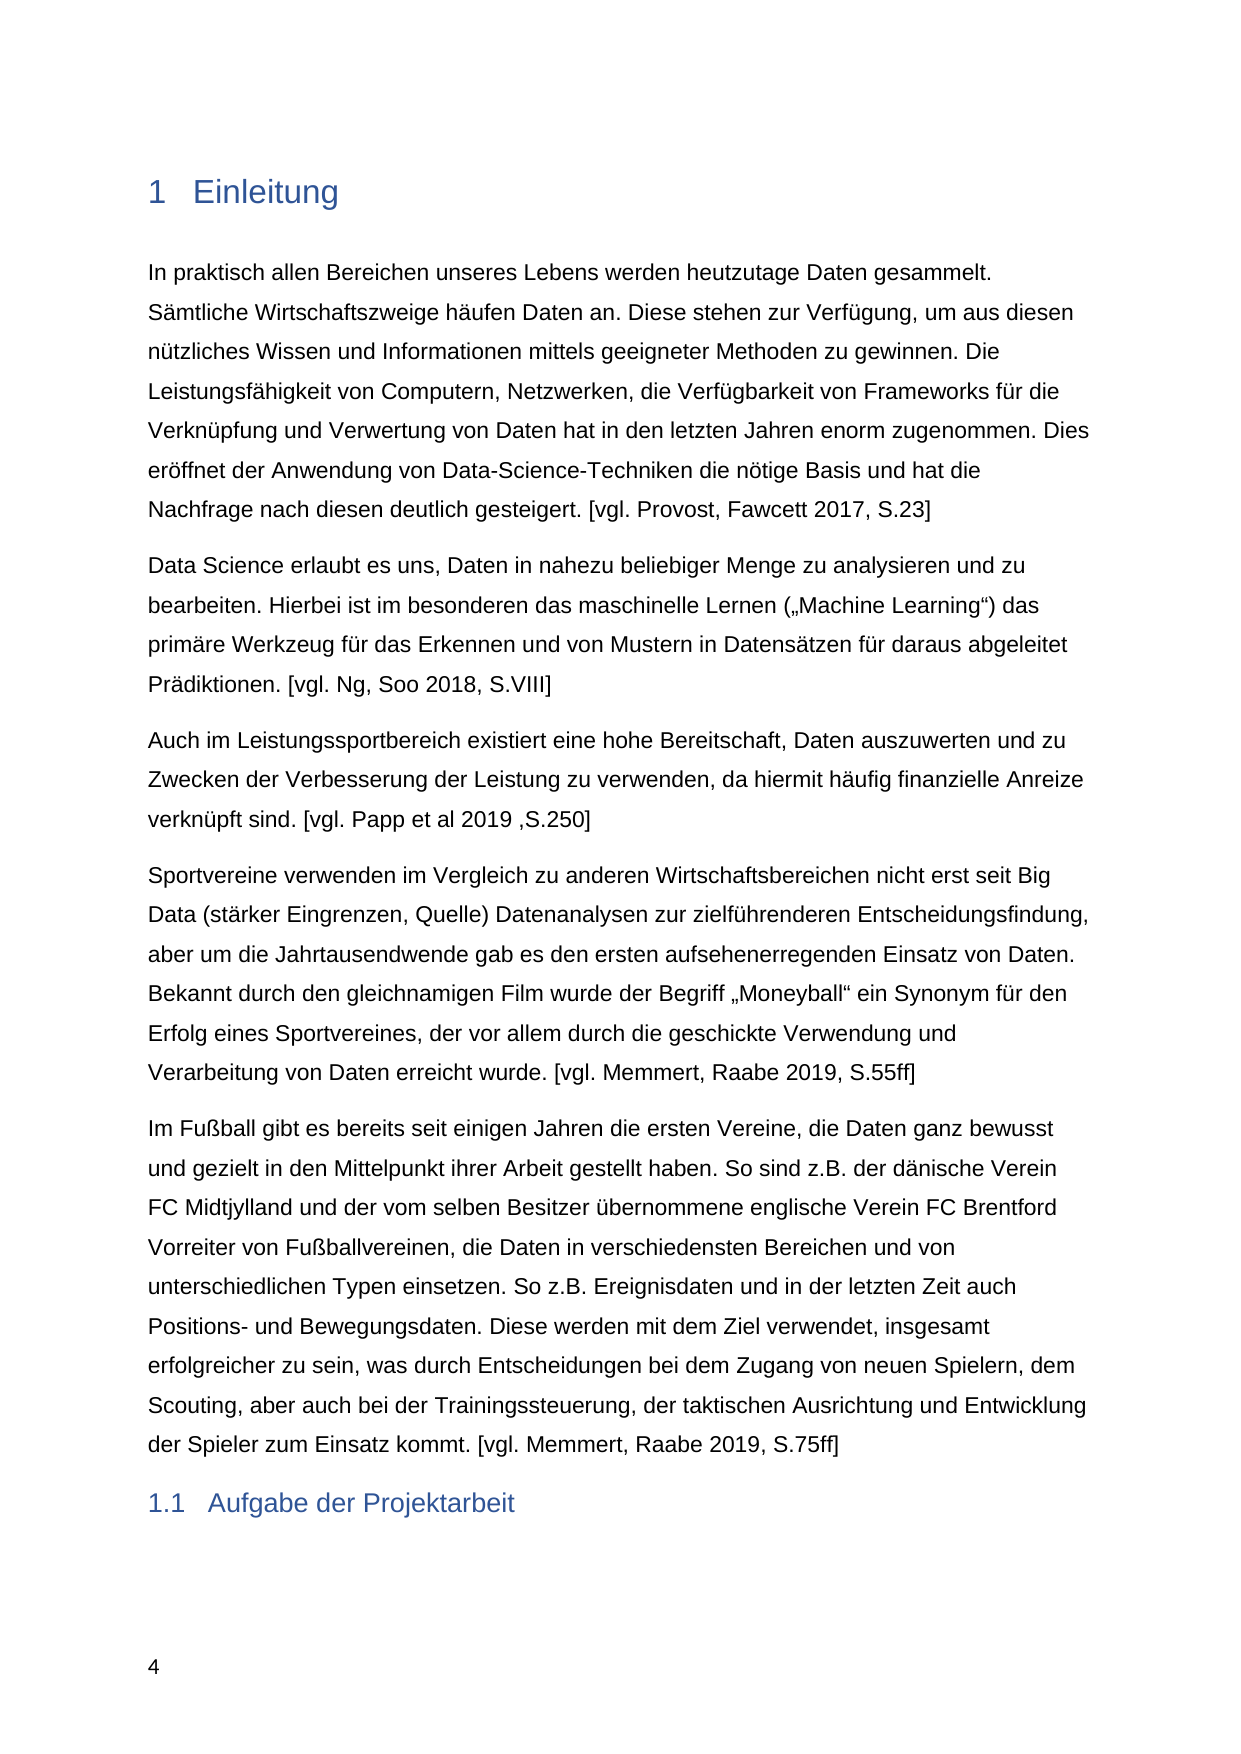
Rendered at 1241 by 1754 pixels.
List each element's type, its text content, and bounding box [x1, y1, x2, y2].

subtitle Einleitung [148, 173, 1093, 211]
subtitle Aufgabe der Projektarbeit [148, 1487, 1093, 1519]
text In praktisch allen Bereichen unseres Lebens werden heutzutage Daten gesammelt. Sämtliche Wirtschaftszweige häufen Daten an. Diese stehen zur Verfügung, um aus diesen nützliches Wissen und Informationen mittels geeigneter Methoden zu gewinnen. Die Leistungsfähigkeit von Computern, Netzwerken, die Verfügbarkeit von Frameworks für die Verknüpfung und Verwertung von Daten hat in den letzten Jahren enorm zugenommen. Dies eröffnet der Anwendung von Data-Science-Techniken die nötige Basis und hat die Nachfrage nach diesen deutlich gesteigert. [vgl. Provost, Fawcett 2017, S.23] [148, 259, 1093, 522]
text Data Science erlaubt es uns, Daten in nahezu beliebiger Menge zu analysieren und zu bearbeiten. Hierbei ist im besonderen das maschinelle Lernen („Machine Learning“) das primäre Werkzeug für das Erkennen und von Mustern in Datensätzen für daraus abgeleitet Prädiktionen. [vgl. Ng, Soo 2018, S.VIII] [148, 552, 1093, 697]
text Im Fußball gibt es bereits seit einigen Jahren die ersten Vereine, die Daten ganz bewusst und gezielt in den Mittelpunkt ihrer Arbeit gestellt haben. So sind z.B. der dänische Verein FC Midtjylland und der vom selben Besitzer übernommene englische Verein FC Brentford Vorreiter von Fußballvereinen, die Daten in verschiedensten Bereichen und von unterschiedlichen Typen einsetzen. So z.B. Ereignisdaten und in der letzten Zeit auch Positions- und Bewegungsdaten. Diese werden mit dem Ziel verwendet, insgesamt erfolgreicher zu sein, was durch Entscheidungen bei dem Zugang von neuen Spielern, dem Scouting, aber auch bei der Trainingssteuerung, der taktischen Ausrichtung und Entwicklung der Spieler zum Einsatz kommt. [vgl. Memmert, Raabe 2019, S.75ff] [148, 1115, 1093, 1458]
text Auch im Leistungssportbereich existiert eine hohe Bereitschaft, Daten auszuwerten und zu Zwecken der Verbesserung der Leistung zu verwenden, da hiermit häufig finanzielle Anreize verknüpft sind. [vgl. Papp et al 2019 ,S.250] [148, 727, 1093, 832]
text Sportvereine verwenden im Vergleich zu anderen Wirtschaftsbereichen nicht erst seit Big Data (stärker Eingrenzen, Quelle) Datenanalysen zur zielführenderen Entscheidungsfindung, aber um die Jahrtausendwende gab es den ersten aufsehenerregenden Einsatz von Daten. Bekannt durch den gleichnamigen Film wurde der Begriff „Moneyball“ ein Synonym für den Erfolg eines Sportvereines, der vor allem durch die geschickte Verwendung und Verarbeitung von Daten erreicht wurde. [vgl. Memmert, Raabe 2019, S.55ff] [148, 862, 1093, 1086]
